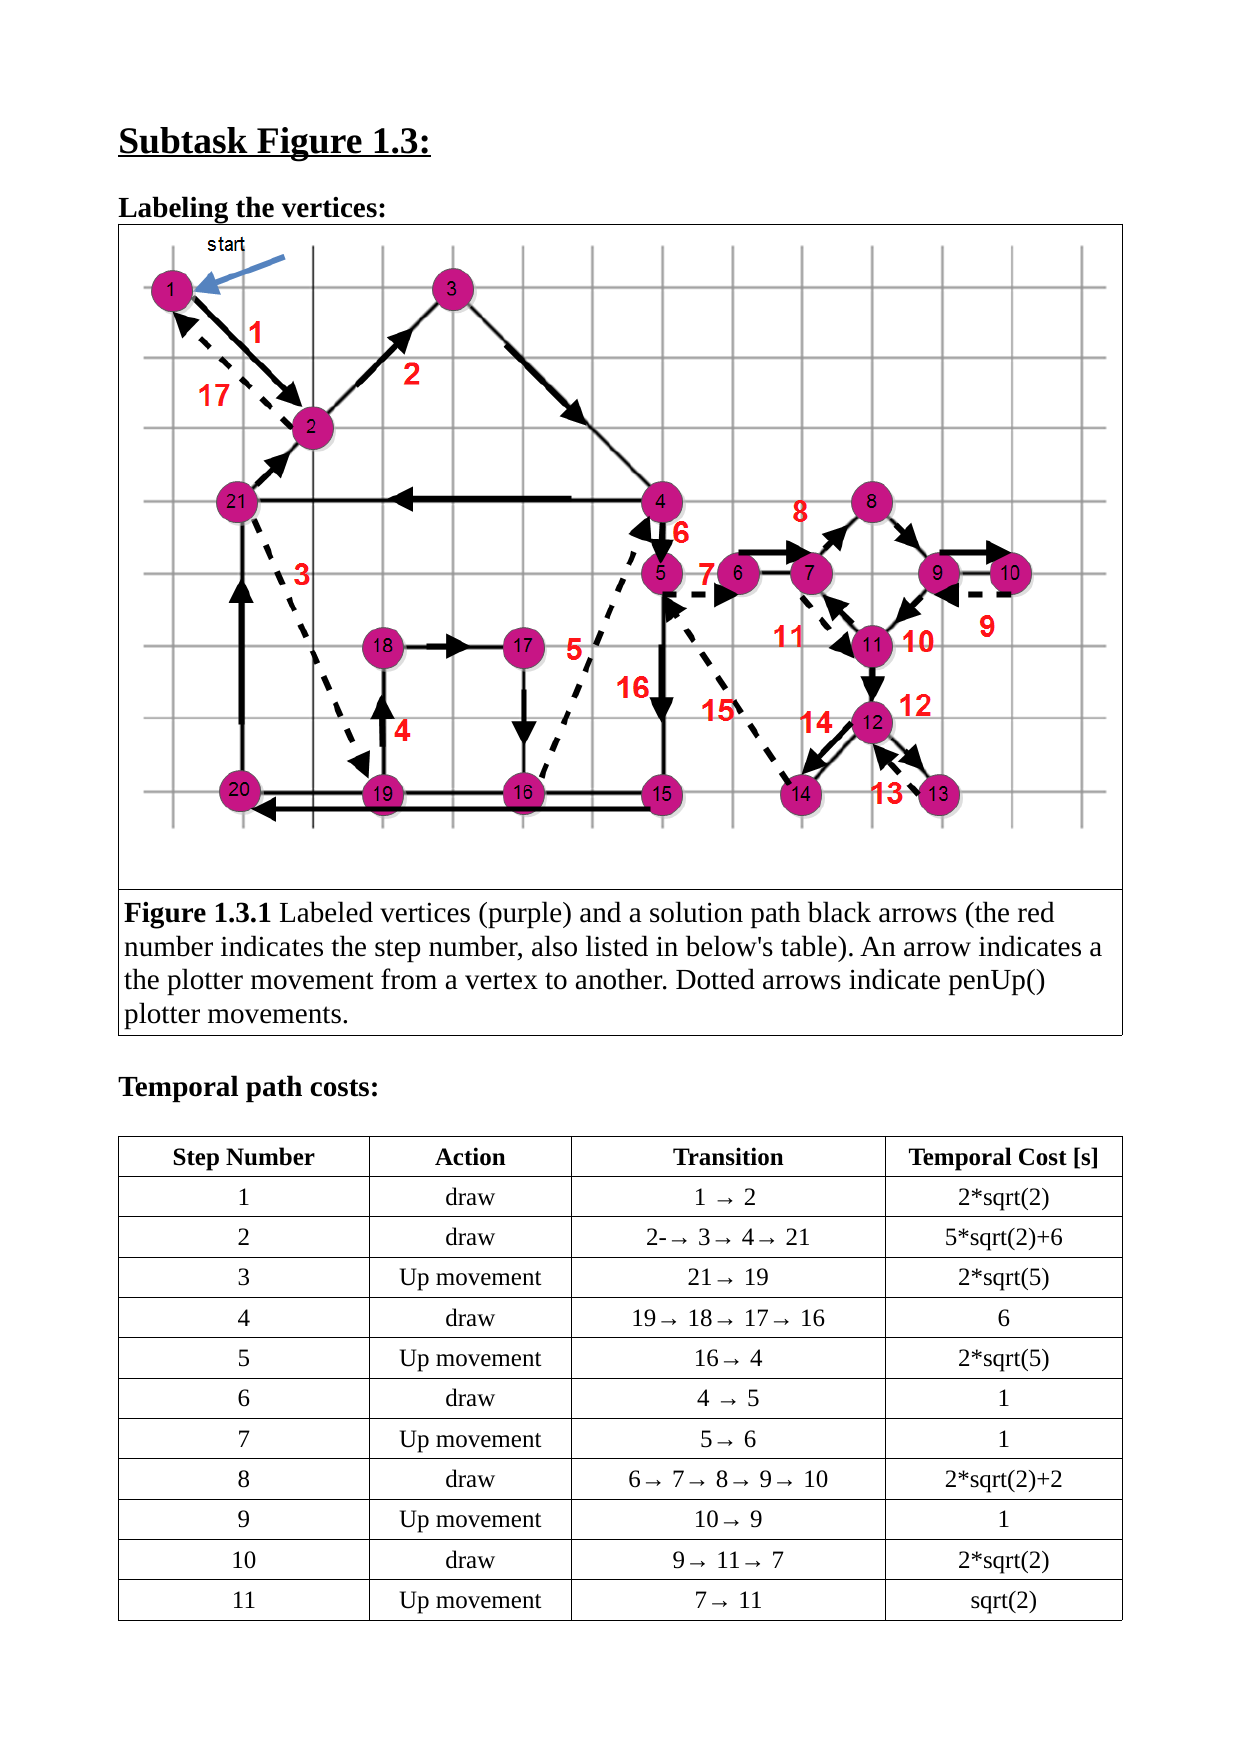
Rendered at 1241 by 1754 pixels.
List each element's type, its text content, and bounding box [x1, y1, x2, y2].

table_cell 4 → 5 [572, 1379, 885, 1418]
table_cell 8 [119, 1459, 369, 1498]
table_cell draw [370, 1540, 571, 1579]
table_cell draw [370, 1298, 571, 1337]
table_cell draw [370, 1177, 571, 1216]
table_cell sqrt(2) [886, 1580, 1122, 1619]
table_cell draw [370, 1217, 571, 1257]
table_cell 4 [119, 1298, 369, 1337]
table_cell 1 [886, 1419, 1122, 1458]
table_cell 10 [119, 1540, 369, 1579]
table_cell Up movement [370, 1338, 571, 1378]
table_cell 3 [119, 1258, 369, 1297]
table_header [119, 225, 1122, 889]
table_header Step Number [119, 1137, 369, 1176]
table_cell 6 [886, 1298, 1122, 1337]
table_cell 6 [119, 1379, 369, 1418]
table_cell 2*sqrt(5) [886, 1338, 1122, 1378]
table_cell 2 [119, 1217, 369, 1257]
table_cell Up movement [370, 1580, 571, 1619]
table_cell 2*sqrt(2) [886, 1177, 1122, 1216]
table_cell 9→ 11→ 7 [572, 1540, 885, 1579]
table_cell 10→ 9 [572, 1500, 885, 1539]
table_cell 7→ 11 [572, 1580, 885, 1619]
table_cell Up movement [370, 1419, 571, 1458]
table_cell 5 [119, 1338, 369, 1378]
table_cell 11 [119, 1580, 369, 1619]
table_cell 1 [886, 1379, 1122, 1418]
table_header Action [370, 1137, 571, 1176]
table_cell 2*sqrt(2)+2 [886, 1459, 1122, 1498]
table_cell 7 [119, 1419, 369, 1458]
table_cell 16→ 4 [572, 1338, 885, 1378]
table_cell 9 [119, 1500, 369, 1539]
text Subtask Figure 1.3: [118, 118, 1122, 161]
table_cell 1 → 2 [572, 1177, 885, 1216]
table_cell 5→ 6 [572, 1419, 885, 1458]
table_cell 1 [886, 1500, 1122, 1539]
table_cell 2*sqrt(2) [886, 1540, 1122, 1579]
table_cell 19→ 18→ 17→ 16 [572, 1298, 885, 1337]
text Labeling the vertices: [118, 190, 1122, 223]
table_header Transition [572, 1137, 885, 1176]
table_cell 2-→ 3→ 4→ 21 [572, 1217, 885, 1257]
table_cell Up movement [370, 1258, 571, 1297]
table_cell 6→ 7→ 8→ 9→ 10 [572, 1459, 885, 1498]
table_header Temporal Cost [s] [886, 1137, 1122, 1176]
table_cell 21→ 19 [572, 1258, 885, 1297]
table_cell draw [370, 1459, 571, 1498]
table_cell 1 [119, 1177, 369, 1216]
text Temporal path costs: [118, 1069, 1122, 1102]
table_cell 2*sqrt(5) [886, 1258, 1122, 1297]
table_cell Figure 1.3.1 Labeled vertices (purple) and a solution path black arrows (the red number indicates the step number, also listed in below's table). An arrow indicates a the plotter movement from a vertex to another. Dotted arrows indicate penUp() plotter movements. [119, 890, 1122, 1035]
table_cell Up movement [370, 1500, 571, 1539]
table_cell 5*sqrt(2)+6 [886, 1217, 1122, 1257]
table_cell draw [370, 1379, 571, 1418]
